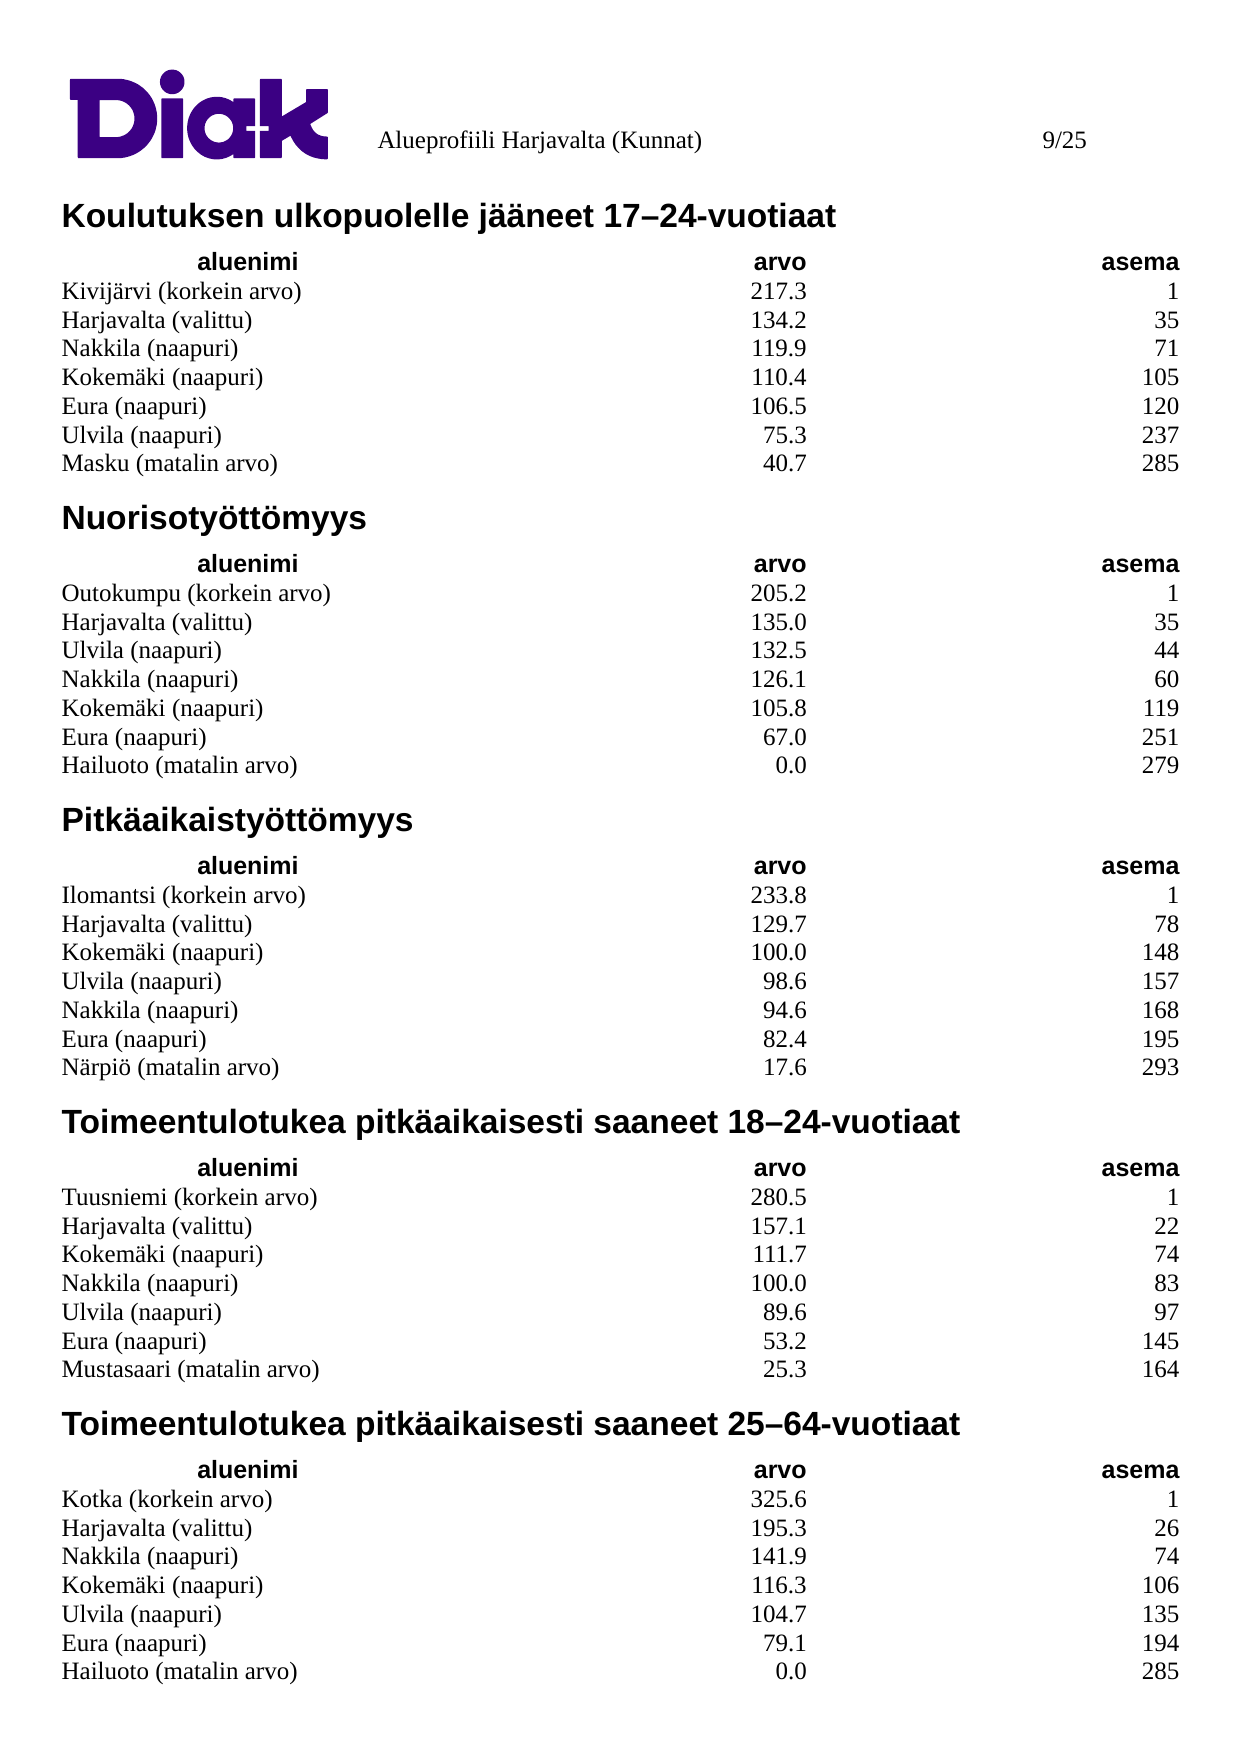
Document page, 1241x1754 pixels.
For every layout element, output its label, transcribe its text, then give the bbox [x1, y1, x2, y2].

table_cell Harjavalta (valittu) [61, 1513, 434, 1541]
table_cell 67.0 [434, 722, 806, 751]
table_cell 168 [806, 995, 1179, 1024]
table_cell Tuusniemi (korkein arvo) [61, 1182, 434, 1211]
table_cell Harjavalta (valittu) [61, 607, 434, 636]
table_cell 120 [806, 391, 1179, 420]
table_cell Hailuoto (matalin arvo) [61, 751, 434, 779]
table_cell 141.9 [434, 1541, 806, 1570]
table_cell Ulvila (naapuri) [61, 1599, 434, 1628]
table_header arvo [434, 1455, 806, 1484]
table_cell 126.1 [434, 664, 806, 693]
table_cell Nakkila (naapuri) [61, 1268, 434, 1297]
table_header aluenimi [61, 549, 434, 578]
table_header asema [806, 851, 1179, 880]
table_cell Kokemäki (naapuri) [61, 1240, 434, 1268]
table_header asema [806, 1455, 1179, 1484]
table_header arvo [434, 549, 806, 578]
table_header aluenimi [61, 247, 434, 276]
table_cell Kivijärvi (korkein arvo) [61, 276, 434, 305]
table_cell 135.0 [434, 607, 806, 636]
table_cell Kokemäki (naapuri) [61, 693, 434, 722]
table_cell 157 [806, 966, 1179, 995]
table_cell 195 [806, 1024, 1179, 1052]
table_cell Harjavalta (valittu) [61, 1211, 434, 1239]
table_cell 22 [806, 1211, 1179, 1239]
table_cell 53.2 [434, 1326, 806, 1354]
table_cell 74 [806, 1541, 1179, 1570]
table_cell 195.3 [434, 1513, 806, 1541]
table_cell 97 [806, 1297, 1179, 1326]
table_cell Hailuoto (matalin arvo) [61, 1656, 434, 1685]
table_cell 44 [806, 636, 1179, 664]
table_cell 98.6 [434, 966, 806, 995]
table_cell 164 [806, 1355, 1179, 1383]
table_cell 17.6 [434, 1053, 806, 1081]
table_cell 82.4 [434, 1024, 806, 1052]
table_cell 285 [806, 449, 1179, 477]
table_cell Nakkila (naapuri) [61, 664, 434, 693]
table_cell 100.0 [434, 1268, 806, 1297]
table_cell 1 [806, 578, 1179, 607]
table_cell 1 [806, 1182, 1179, 1211]
table_cell 205.2 [434, 578, 806, 607]
table_cell 94.6 [434, 995, 806, 1024]
table_cell 25.3 [434, 1355, 806, 1383]
table_cell 134.2 [434, 305, 806, 333]
table_cell Eura (naapuri) [61, 1628, 434, 1656]
table_cell Kokemäki (naapuri) [61, 1570, 434, 1599]
table_cell 60 [806, 664, 1179, 693]
table_cell Harjavalta (valittu) [61, 909, 434, 937]
table_cell Masku (matalin arvo) [61, 449, 434, 477]
table_header asema [806, 549, 1179, 578]
table_cell 157.1 [434, 1211, 806, 1239]
table_cell 280.5 [434, 1182, 806, 1211]
table_cell 129.7 [434, 909, 806, 937]
table_cell 100.0 [434, 938, 806, 966]
table_cell 116.3 [434, 1570, 806, 1599]
table_cell 0.0 [434, 1656, 806, 1685]
table_cell Ulvila (naapuri) [61, 966, 434, 995]
table_header aluenimi [61, 1455, 434, 1484]
table_cell Nakkila (naapuri) [61, 334, 434, 362]
table_header arvo [434, 247, 806, 276]
table_header asema [806, 247, 1179, 276]
table_cell 26 [806, 1513, 1179, 1541]
table_header arvo [434, 851, 806, 880]
table_cell 71 [806, 334, 1179, 362]
table_cell 106.5 [434, 391, 806, 420]
subtitle Koulutuksen ulkopuolelle jääneet 17–24-vuotiaat [61, 196, 1179, 235]
table_cell 104.7 [434, 1599, 806, 1628]
table_cell 40.7 [434, 449, 806, 477]
table_cell 75.3 [434, 420, 806, 448]
table_header aluenimi [61, 1153, 434, 1182]
subtitle Nuorisotyöttömyys [61, 498, 1179, 537]
subtitle Toimeentulotukea pitkäaikaisesti saaneet 18–24-vuotiaat [61, 1102, 1179, 1141]
subtitle Pitkäaikaistyöttömyys [61, 800, 1179, 839]
table_cell 251 [806, 722, 1179, 751]
table_header arvo [434, 1153, 806, 1182]
table_cell 233.8 [434, 880, 806, 909]
table_cell Eura (naapuri) [61, 391, 434, 420]
table_cell Ulvila (naapuri) [61, 420, 434, 448]
table_cell Nakkila (naapuri) [61, 995, 434, 1024]
table_cell 1 [806, 276, 1179, 305]
table_cell 74 [806, 1240, 1179, 1268]
table_cell Harjavalta (valittu) [61, 305, 434, 333]
table_cell Ulvila (naapuri) [61, 636, 434, 664]
table_cell 35 [806, 305, 1179, 333]
table_cell Kokemäki (naapuri) [61, 362, 434, 391]
table_cell 194 [806, 1628, 1179, 1656]
table_header asema [806, 1153, 1179, 1182]
table_header aluenimi [61, 851, 434, 880]
table_cell 237 [806, 420, 1179, 448]
table_cell 119.9 [434, 334, 806, 362]
table_cell 325.6 [434, 1484, 806, 1513]
table_cell Ilomantsi (korkein arvo) [61, 880, 434, 909]
table_cell Eura (naapuri) [61, 1326, 434, 1354]
table_cell 78 [806, 909, 1179, 937]
table_cell 148 [806, 938, 1179, 966]
table_cell 279 [806, 751, 1179, 779]
table_cell Kokemäki (naapuri) [61, 938, 434, 966]
table_cell Ulvila (naapuri) [61, 1297, 434, 1326]
table_cell Outokumpu (korkein arvo) [61, 578, 434, 607]
table_cell 135 [806, 1599, 1179, 1628]
table_cell 145 [806, 1326, 1179, 1354]
table_cell 217.3 [434, 276, 806, 305]
table_cell 285 [806, 1656, 1179, 1685]
table_cell 132.5 [434, 636, 806, 664]
table_cell 105 [806, 362, 1179, 391]
table_cell Mustasaari (matalin arvo) [61, 1355, 434, 1383]
table_cell 105.8 [434, 693, 806, 722]
table_cell Eura (naapuri) [61, 722, 434, 751]
table_cell 79.1 [434, 1628, 806, 1656]
table_cell 0.0 [434, 751, 806, 779]
table_cell Närpiö (matalin arvo) [61, 1053, 434, 1081]
table_cell 110.4 [434, 362, 806, 391]
table_cell 35 [806, 607, 1179, 636]
table_cell 106 [806, 1570, 1179, 1599]
table_cell 293 [806, 1053, 1179, 1081]
table_cell 111.7 [434, 1240, 806, 1268]
subtitle Toimeentulotukea pitkäaikaisesti saaneet 25–64-vuotiaat [61, 1404, 1179, 1443]
table_cell 119 [806, 693, 1179, 722]
table_cell 89.6 [434, 1297, 806, 1326]
table_cell Eura (naapuri) [61, 1024, 434, 1052]
table_cell Kotka (korkein arvo) [61, 1484, 434, 1513]
table_cell Nakkila (naapuri) [61, 1541, 434, 1570]
table_cell 83 [806, 1268, 1179, 1297]
table_cell 1 [806, 880, 1179, 909]
table_cell 1 [806, 1484, 1179, 1513]
